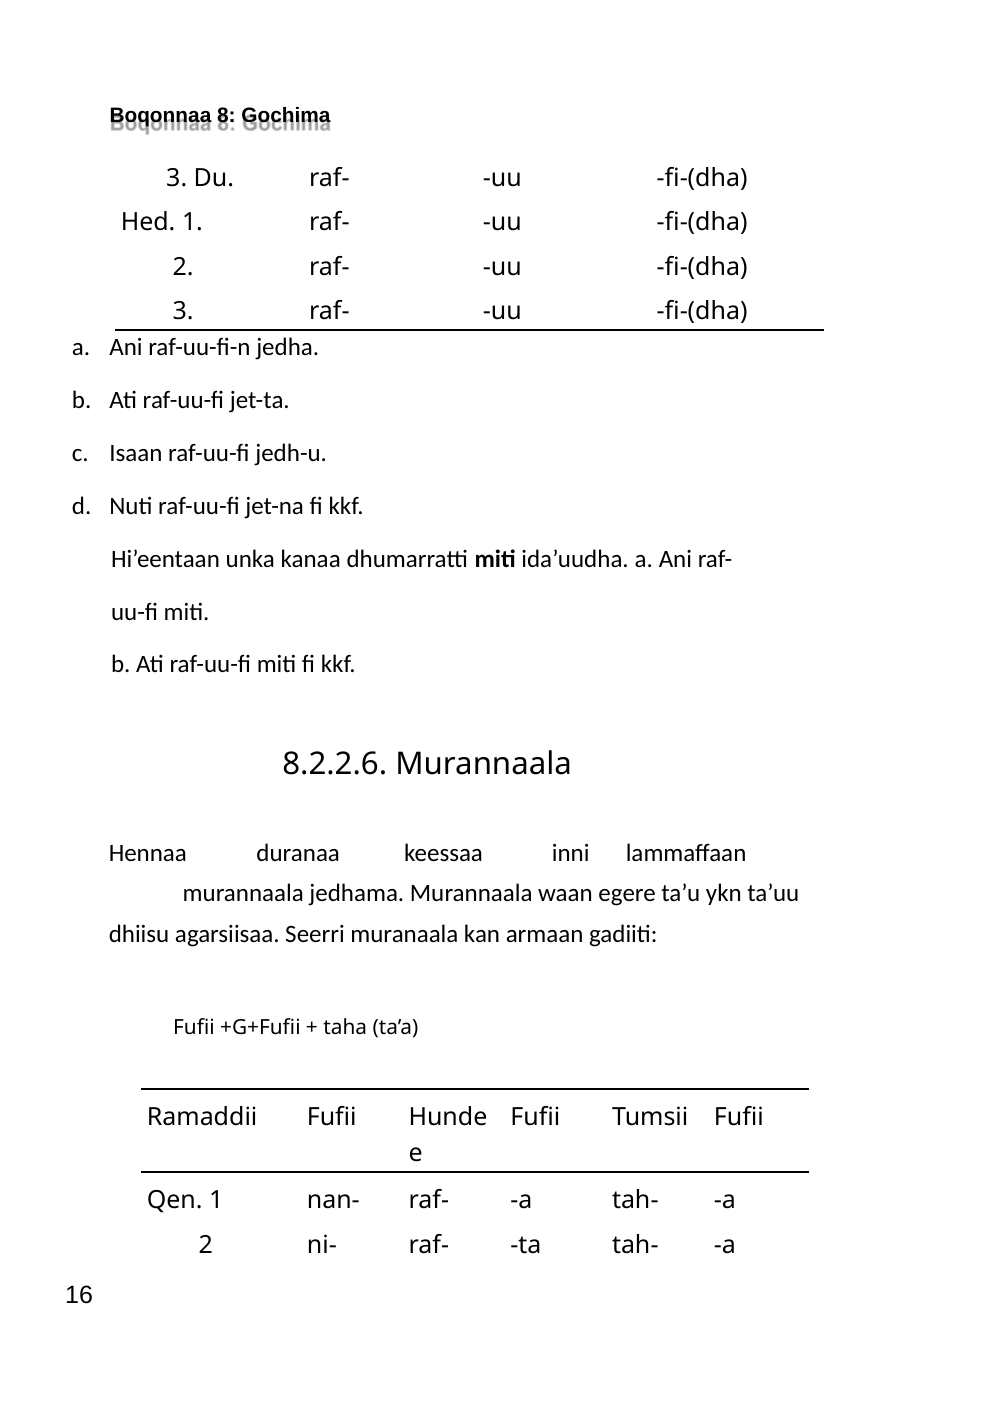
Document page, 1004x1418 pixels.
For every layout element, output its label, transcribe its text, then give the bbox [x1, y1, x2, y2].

table_header Fufii [307, 1090, 408, 1171]
text Hi’eentaan unka kanaa dhumarratti miti ida’uudha. a. Ani raf-uu-fi miti. [111, 543, 733, 626]
table_cell ni- [307, 1218, 408, 1262]
table_cell 2 [141, 1218, 307, 1262]
table_cell -uu [483, 151, 656, 196]
table_header Ramaddii [141, 1090, 307, 1171]
table_cell raf- [408, 1218, 510, 1262]
table_cell -ta [510, 1218, 612, 1262]
list Ani raf-uu-fi-n jedha. [72, 331, 839, 362]
table_cell -uu [483, 196, 656, 240]
table_cell -fi-(dha) [656, 240, 824, 284]
table_cell 3. Du. [115, 151, 309, 196]
list Nuti raf-uu-fi jet-na fi kkf. [72, 490, 839, 521]
table_cell Hed. 1. [115, 196, 309, 240]
table_header Hundee [408, 1090, 510, 1171]
table_cell -uu [483, 285, 656, 329]
table_cell 2. [115, 240, 309, 284]
list Ati raf-uu-fi jet-ta. [72, 384, 839, 414]
subtitle 8.2.2.6. Murannaala [107, 741, 846, 783]
table_cell -a [510, 1173, 612, 1218]
table_cell nan- [307, 1173, 408, 1218]
table_cell -a [714, 1173, 809, 1218]
table_cell -uu [483, 240, 656, 284]
table_cell -fi-(dha) [656, 151, 824, 196]
table_cell tah- [612, 1218, 714, 1262]
table_cell 3. [115, 285, 309, 329]
text Hennaa duranaa keessaa inni lammaffaan murannaala jedhama. Murannaala waan egere ta’u ykn ta’uu dhiisu agarsiisaa. Seerri muranaala kan armaan gadiiti: [108, 837, 840, 948]
table_cell -fi-(dha) [656, 196, 824, 240]
table_cell -fi-(dha) [656, 285, 824, 329]
text b. Ati raf-uu-fi miti fi kkf. [111, 648, 839, 679]
table_cell raf- [309, 285, 483, 329]
table_header Fufii [714, 1090, 809, 1171]
picture [95, 102, 357, 149]
table_cell raf- [309, 240, 483, 284]
table_cell raf- [309, 151, 483, 196]
table_cell tah- [612, 1173, 714, 1218]
text Fufii +G+Fufii + taha (ta’a) [109, 1010, 846, 1041]
table_cell raf- [408, 1173, 510, 1218]
table_header Tumsii [612, 1090, 714, 1171]
table_cell raf- [309, 196, 483, 240]
table_cell Qen. 1 [141, 1173, 307, 1218]
list Isaan raf-uu-fi jedh-u. [72, 437, 839, 468]
table_cell -a [714, 1218, 809, 1262]
table_header Fufii [510, 1090, 612, 1171]
